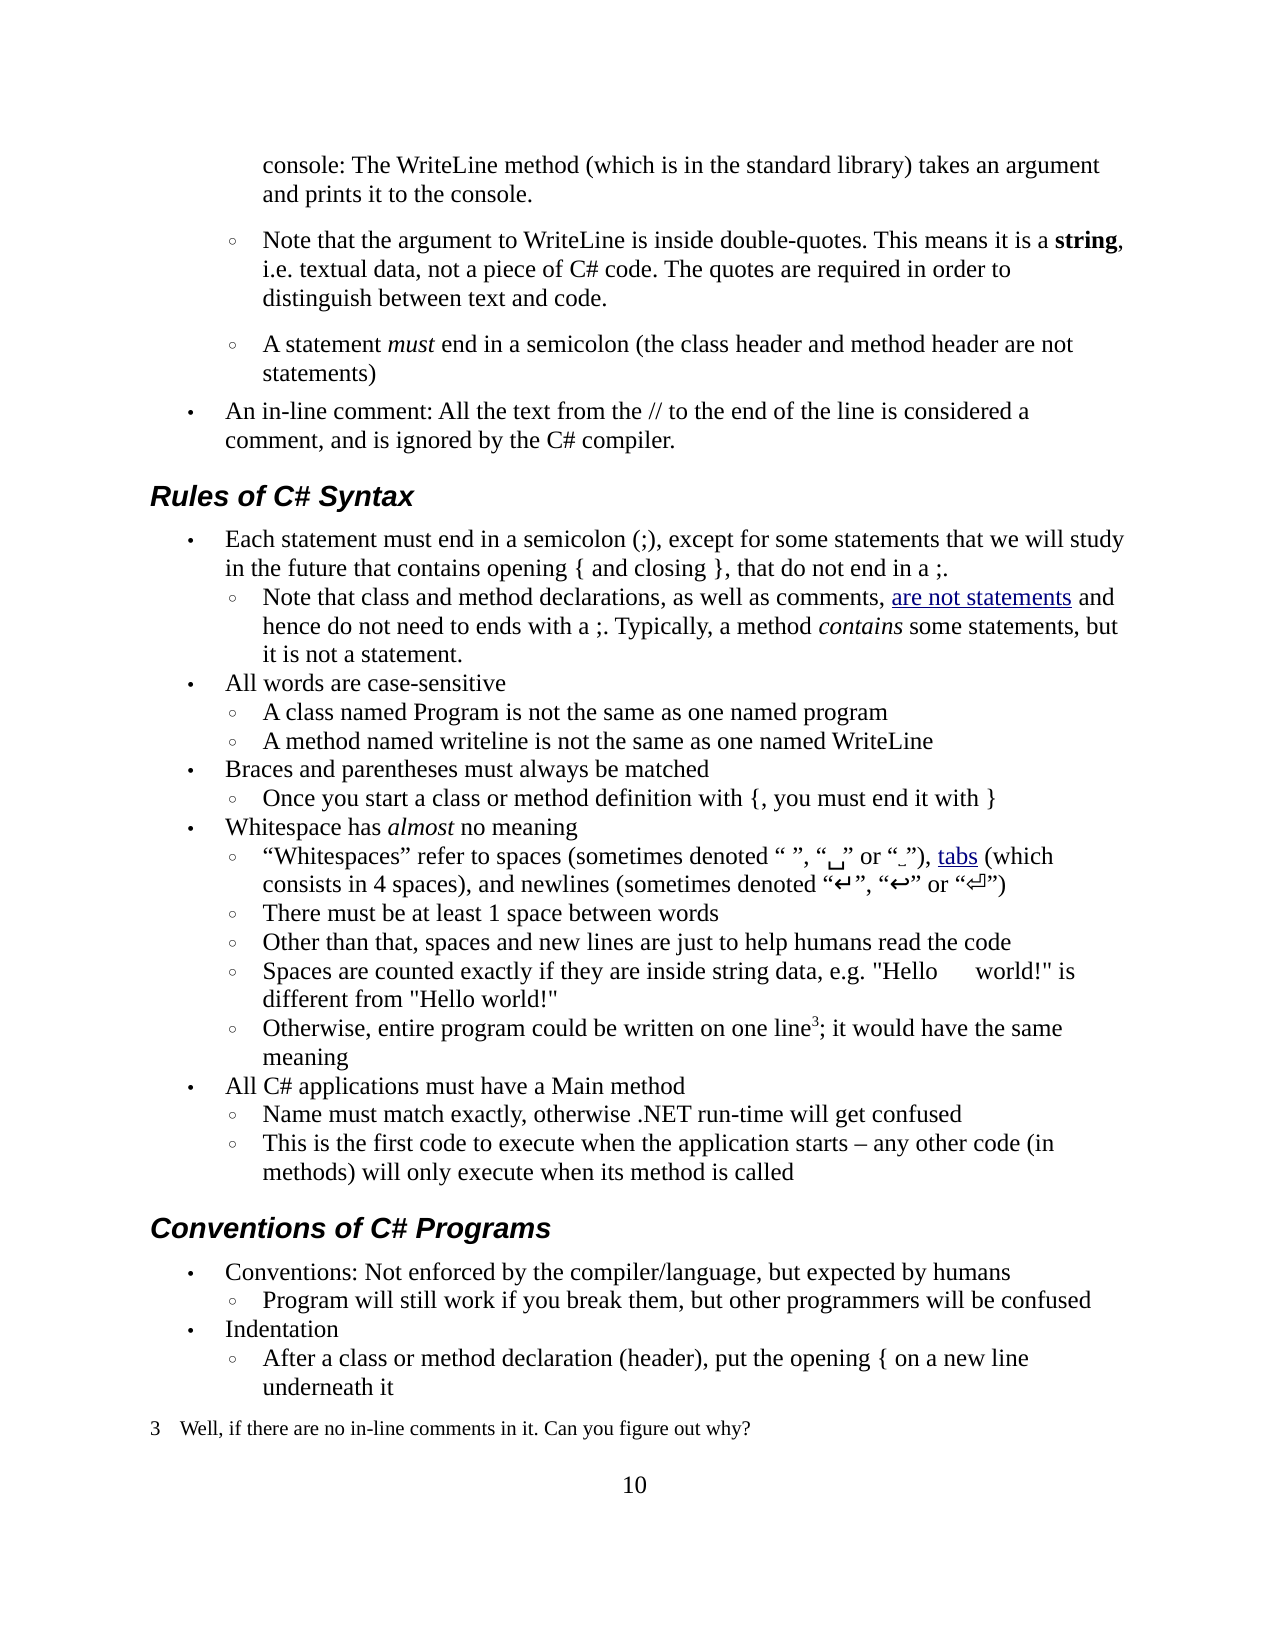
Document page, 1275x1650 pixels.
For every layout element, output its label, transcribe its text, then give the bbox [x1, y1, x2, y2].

list This is the first code to execute when the application starts – any other code (in methods) will only execute when its method is called [225, 1128, 1125, 1186]
list Braces and parentheses must always be matched [187, 754, 1125, 783]
list Each statement must end in a semicolon (;), except for some statements that we will study in the future that contains opening { and closing }, that do not end in a ;. [187, 524, 1125, 582]
list Other than that, spaces and new lines are just to help humans read the code [225, 927, 1125, 956]
list Note that class and method declarations, as well as comments, are not statements and hence do not need to ends with a ;. Typically, a method contains some statements, but it is not a statement. [225, 582, 1125, 668]
list All C# applications must have a Main method [187, 1071, 1125, 1099]
list A method named writeline is not the same as one named WriteLine [225, 726, 1125, 754]
subtitle Rules of C# Syntax [150, 478, 1125, 512]
list Note that the argument to WriteLine is inside double-quotes. This means it is a string, i.e. textual data, not a piece of C# code. The quotes are required in order to distinguish between text and code. [225, 225, 1125, 312]
list Well, if there are no in-line comments in it. Can you figure out why? [150, 1416, 1125, 1440]
subtitle Conventions of C# Programs [150, 1211, 1125, 1244]
list Whitespace has almost no meaning [187, 812, 1125, 841]
list After a class or method declaration (header), put the opening { on a new line underneath it [225, 1343, 1125, 1401]
list Program will still work if you break them, but other programmers will be confused [225, 1286, 1125, 1314]
list “Whitespaces” refer to spaces (sometimes denoted “ ”, “␣” or “⌴”), tabs (which consists in 4 spaces), and newlines (sometimes denoted “↵”, “↩” or “⏎”) [225, 841, 1125, 898]
list Once you start a class or method definition with {, you must end it with } [225, 783, 1125, 812]
list Name must match exactly, otherwise .NET run-time will get confused [225, 1099, 1125, 1128]
list console: The WriteLine method (which is in the standard library) takes an argument and prints it to the console. [225, 150, 1125, 207]
list Otherwise, entire program could be written on one line; it would have the same meaning [225, 1013, 1125, 1071]
list All words are case-sensitive [187, 668, 1125, 697]
list A statement must end in a semicolon (the class header and method header are not statements) [225, 329, 1125, 387]
list There must be at least 1 space between words [225, 898, 1125, 927]
list Conventions: Not enforced by the compiler/language, but expected by humans [187, 1257, 1125, 1286]
list Indentation [187, 1314, 1125, 1343]
list Spaces are counted exactly if they are inside string data, e.g. "Hello world!" is different from "Hello world!" [225, 956, 1125, 1013]
list An in-line comment: All the text from the // to the end of the line is considered a comment, and is ignored by the C# compiler. [187, 396, 1125, 453]
list A class named Program is not the same as one named program [225, 697, 1125, 726]
